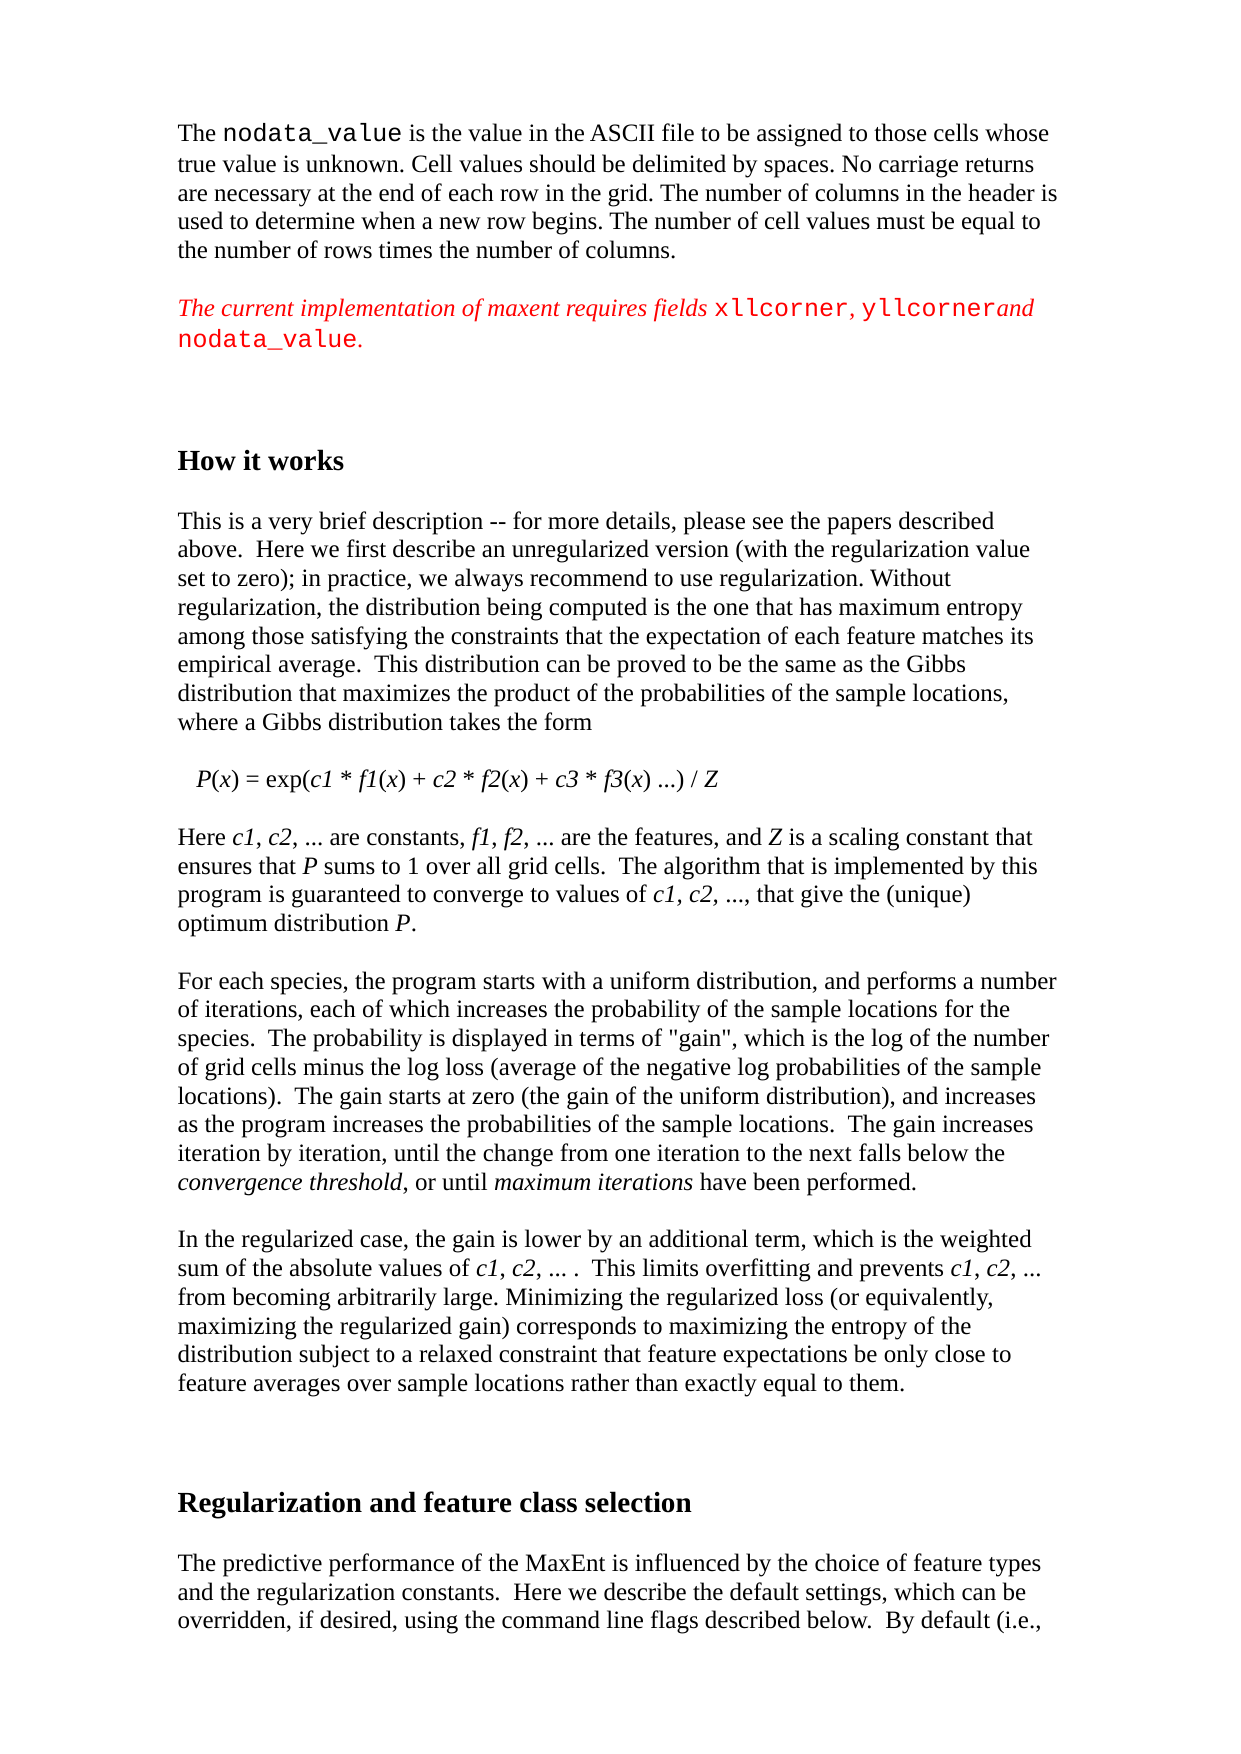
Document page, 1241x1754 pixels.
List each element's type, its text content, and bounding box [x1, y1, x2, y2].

text This is a very brief description -- for more details, please see the papers described above. Here we first describe an unregularized version (with the regularization value set to zero); in practice, we always recommend to use regularization. Without regularization, the distribution being computed is the one that has maximum entropy among those satisfying the constraints that the expectation of each feature matches its empirical average. This distribution can be proved to be the same as the Gibbs distribution that maximizes the product of the probabilities of the sample locations, where a Gibbs distribution takes the form P(x) = exp(c1 * f1(x) + c2 * f2(x) + c3 * f3(x) ...) / Z Here c1, c2, ... are constants, f1, f2, ... are the features, and Z is a scaling constant that ensures that P sums to 1 over all grid cells. The algorithm that is implemented by this program is guaranteed to converge to values of c1, c2, ..., that give the (unique) optimum distribution P. For each species, the program starts with a uniform distribution, and performs a number of iterations, each of which increases the probability of the sample locations for the species. The probability is displayed in terms of "gain", which is the log of the number of grid cells minus the log loss (average of the negative log probabilities of the sample locations). The gain starts at zero (the gain of the uniform distribution), and increases as the program increases the probabilities of the sample locations. The gain increases iteration by iteration, until the change from one iteration to the next falls below the convergence threshold, or until maximum iterations have been performed. In the regularized case, the gain is lower by an additional term, which is the weighted sum of the absolute values of c1, c2, ... . This limits overfitting and prevents c1, c2, ... from becoming arbitrarily large. Minimizing the regularized loss (or equivalently, maximizing the regularized gain) corresponds to maximizing the entropy of the distribution subject to a relaxed constraint that feature expectations be only close to feature averages over sample locations rather than exactly equal to them. [177, 506, 1063, 1397]
subtitle How it works [177, 443, 1063, 476]
text The current implementation of maxent requires fields xllcorner, yllcornerand nodata_value. [177, 293, 1063, 355]
text The nodata_value is the value in the ASCII file to be assigned to those cells whose true value is unknown. Cell values should be delimited by spaces. No carriage returns are necessary at the end of each row in the grid. The number of columns in the header is used to determine when a new row begins. The number of cell values must be equal to the number of rows times the number of columns. [177, 118, 1063, 264]
subtitle Regularization and feature class selection [177, 1485, 1063, 1518]
text The predictive performance of the MaxEnt is influenced by the choice of feature types and the regularization constants. Here we describe the default settings, which can be overridden, if desired, using the command line flags described below. By default (i.e., [177, 1548, 1063, 1634]
